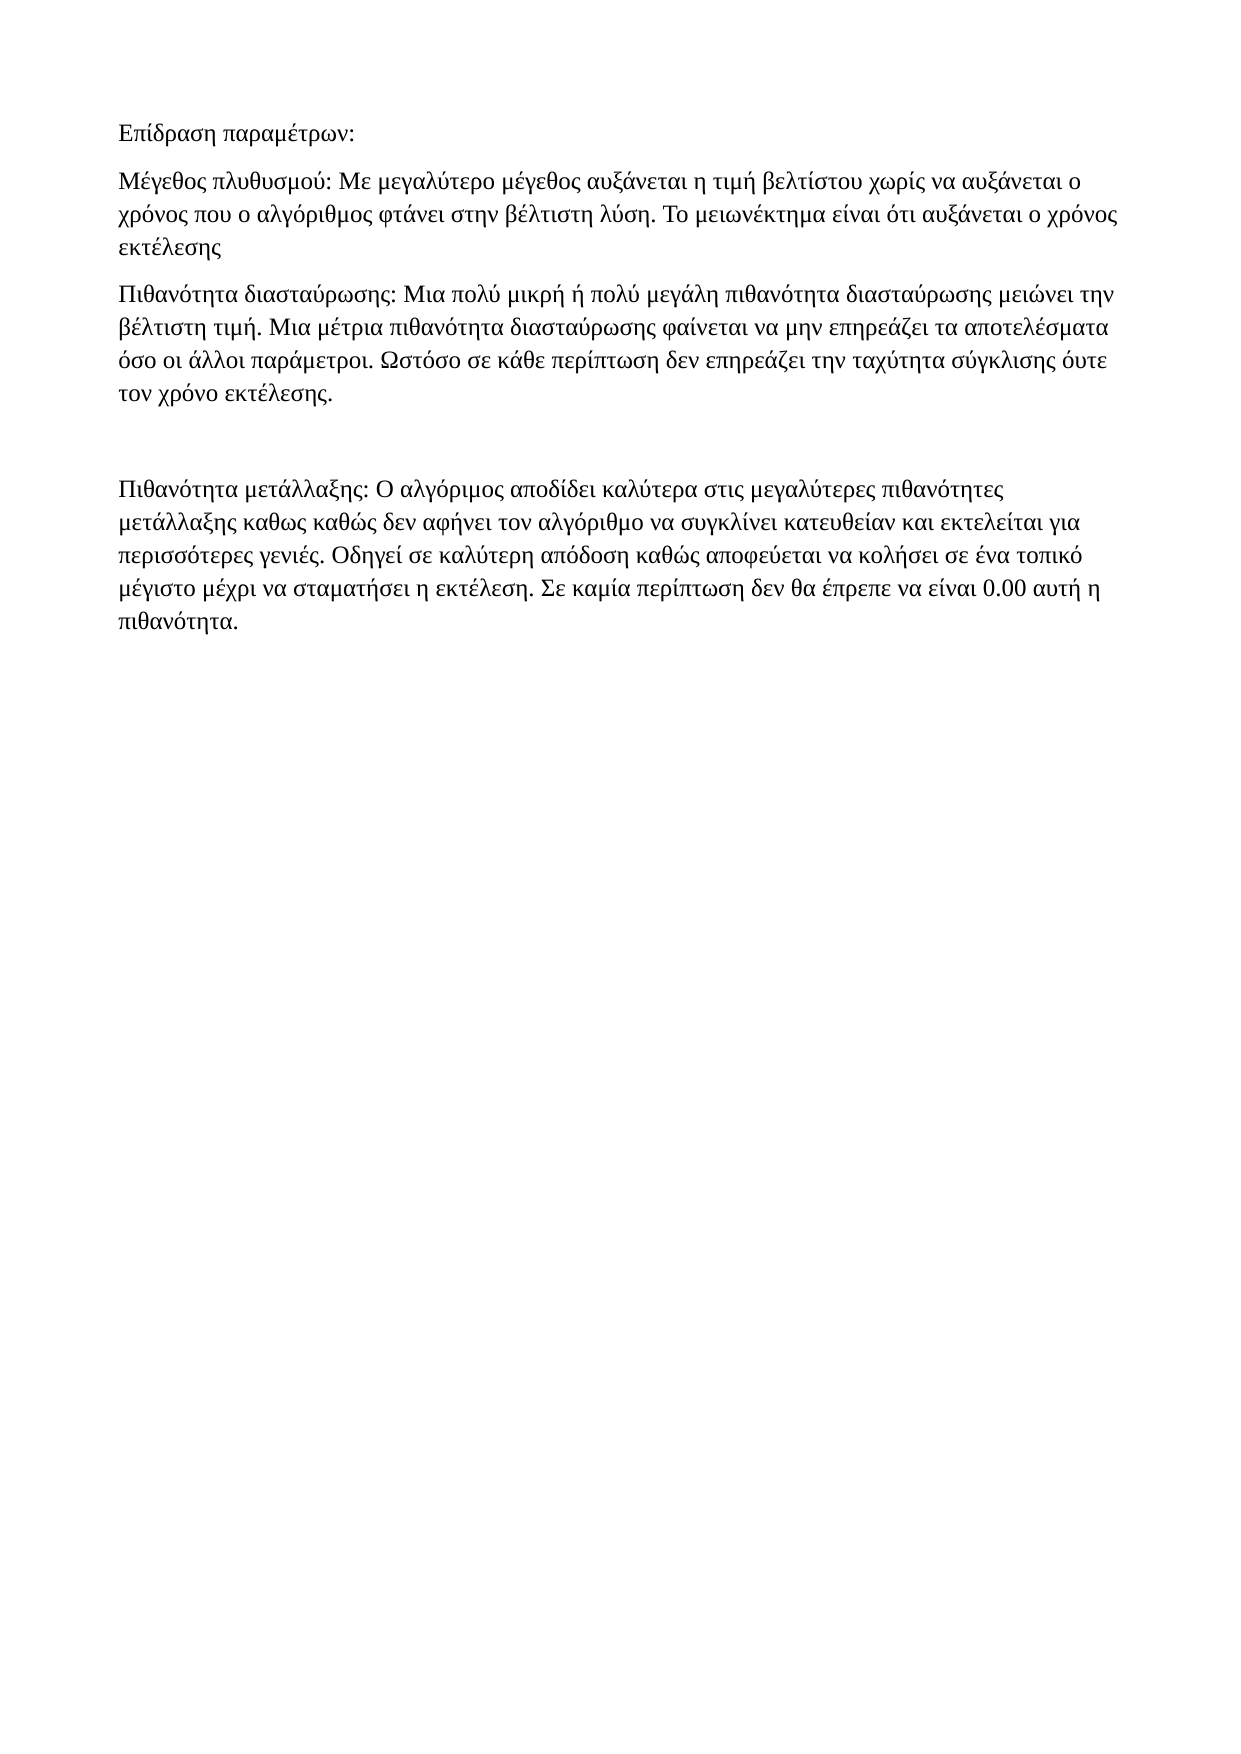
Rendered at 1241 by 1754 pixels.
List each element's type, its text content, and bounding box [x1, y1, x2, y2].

text Επίδραση παραμέτρων: [118, 118, 1122, 147]
text Μέγεθος πλυθυσμού: Με μεγαλύτερο μέγεθος αυξάνεται η τιμή βελτίστου χωρίς να αυξάνεται ο χρόνος που ο αλγόριθμος φτάνει στην βέλτιστη λύση. Το μειωνέκτημα είναι ότι αυξάνεται ο χρόνος εκτέλεσης [118, 166, 1122, 261]
text Πιθανότητα μετάλλαξης: Ο αλγόριμος αποδίδει καλύτερα στις μεγαλύτερες πιθανότητες μετάλλαξης καθως καθώς δεν αφήνει τον αλγόριθμο να συγκλίνει κατευθείαν και εκτελείται για περισσότερες γενιές. Οδηγεί σε καλύτερη απόδοση καθώς αποφεύεται να κολήσει σε ένα τοπικό μέγιστο μέχρι να σταματήσει η εκτέλεση. Σε καμία περίπτωση δεν θα έπρεπε να είναι 0.00 αυτή η πιθανότητα. [118, 474, 1122, 634]
text Πιθανότητα διασταύρωσης: Μια πολύ μικρή ή πολύ μεγάλη πιθανότητα διασταύρωσης μειώνει την βέλτιστη τιμή. Μια μέτρια πιθανότητα διασταύρωσης φαίνεται να μην επηρεάζει τα αποτελέσματα όσο οι άλλοι παράμετροι. Ωστόσο σε κάθε περίπτωση δεν επηρεάζει την ταχύτητα σύγκλισης όυτε τον χρόνο εκτέλεσης. [118, 279, 1122, 407]
